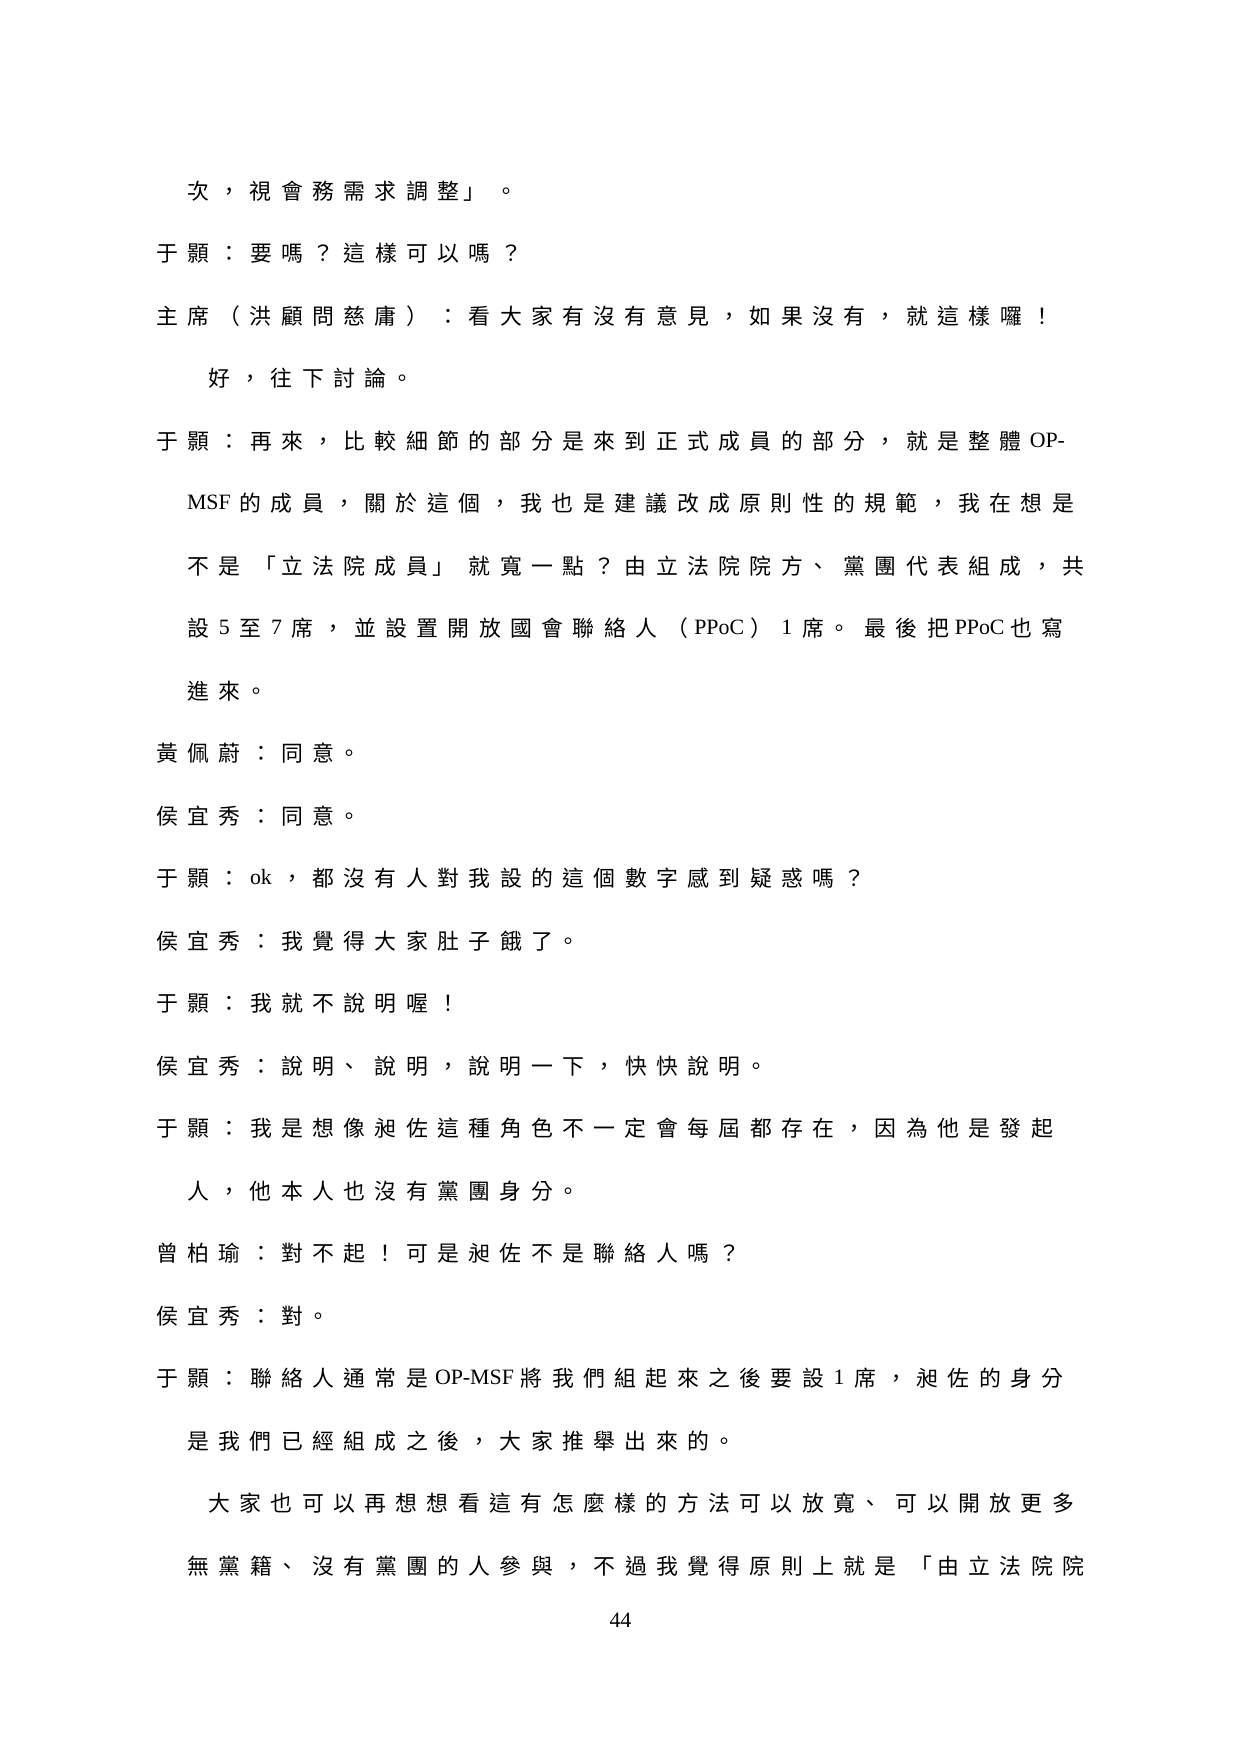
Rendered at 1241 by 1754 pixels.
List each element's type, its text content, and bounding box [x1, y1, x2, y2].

text 于顥：再來，比較細節的部分是來到正式成員的部分，就是整體OP-MSF的成員，關於這個，我也是建議改成原則性的規範，我在想是不是「立法院成員」就寬一點？由立法院院方、黨團代表組成，共設5至7席，並設置開放國會聯絡人（PPoC）1席。最後把PPoC也寫進來。 [151, 408, 1089, 721]
text 于顥：ok，都沒有人對我設的這個數字感到疑惑嗎？ [151, 846, 1089, 908]
text 侯宜秀：同意。 [151, 783, 1089, 846]
text 黃佩蔚：同意。 [151, 721, 1089, 783]
text 侯宜秀：說明、說明，說明一下，快快說明。 [151, 1033, 1089, 1096]
text 好，往下討論。 [173, 346, 1089, 408]
text 于顥：我就不說明喔！ [151, 971, 1089, 1033]
text 大家也可以再想想看這有怎麼樣的方法可以放寬、可以開放更多無黨籍、沒有黨團的人參與，不過我覺得原則上就是「由立法院院 [173, 1471, 1089, 1596]
text 于顥：要嗎？這樣可以嗎？ [151, 221, 1089, 283]
text 次，視會務需求調整」。 [151, 158, 1089, 221]
text 曾柏瑜：對不起！可是昶佐不是聯絡人嗎？ [151, 1221, 1089, 1283]
text 于顥：聯絡人通常是OP-MSF將我們組起來之後要設1席，昶佐的身分是我們已經組成之後，大家推舉出來的。 [151, 1346, 1089, 1471]
text 主席（洪顧問慈庸）：看大家有沒有意見，如果沒有，就這樣囉！ [151, 283, 1089, 346]
text 侯宜秀：對。 [151, 1283, 1089, 1346]
text 于顥：我是想像昶佐這種角色不一定會每屆都存在，因為他是發起人，他本人也沒有黨團身分。 [151, 1096, 1089, 1221]
text 侯宜秀：我覺得大家肚子餓了。 [151, 908, 1089, 971]
